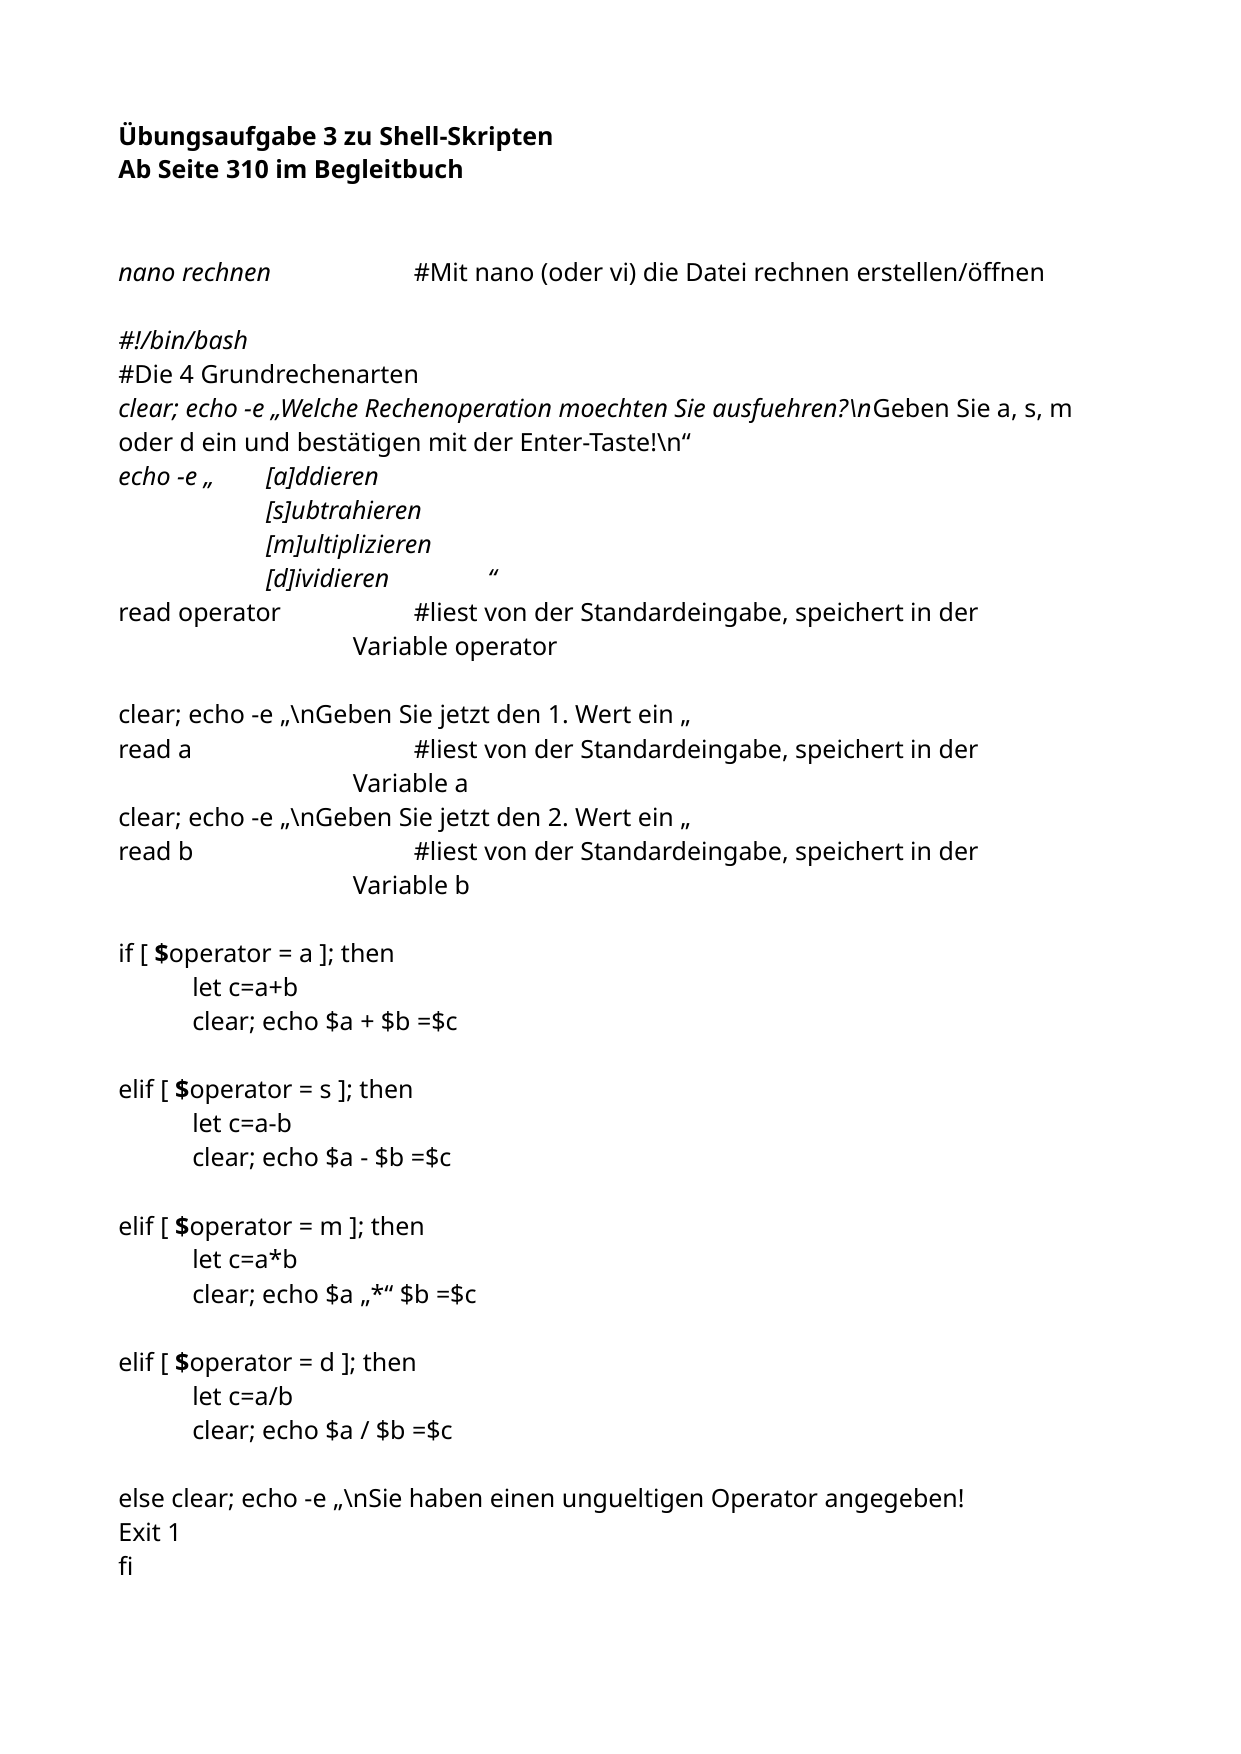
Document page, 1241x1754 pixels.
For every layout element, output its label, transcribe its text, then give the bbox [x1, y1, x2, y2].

text clear; echo $a - $b =$c elif [ $operator = m ]; then [118, 1140, 1122, 1242]
text clear; echo $a / $b =$c else clear; echo -e „\nSie haben einen ungueltigen Operator angegeben! Exit 1 fi [118, 1412, 1122, 1617]
text let c=a/b [118, 1378, 1122, 1412]
text clear; echo $a + $b =$c elif [ $operator = s ]; then [118, 1004, 1122, 1106]
text let c=a+b [118, 970, 1122, 1004]
text clear; echo $a „*“ $b =$c elif [ $operator = d ]; then [118, 1276, 1122, 1378]
text let c=a*b [118, 1242, 1122, 1276]
text Übungsaufgabe 3 zu Shell-Skripten Ab Seite 310 im Begleitbuch nano rechnen #Mit nano (oder vi) die Datei rechnen erstellen/öffnen #!/bin/bash #Die 4 Grundrechenarten clear; echo -e „Welche Rechenoperation moechten Sie ausfuehren?\nGeben Sie a, s, m oder d ein und bestätigen mit der Enter-Taste!\n“ echo -e „ [a]ddieren [s]ubtrahieren [m]ultiplizieren [d]ividieren “ read operator #liest von der Standardeingabe, speichert in der Variable operator clear; echo -e „\nGeben Sie jetzt den 1. Wert ein „ read a #liest von der Standardeingabe, speichert in der Variable a clear; echo -e „\nGeben Sie jetzt den 2. Wert ein „ read b #liest von der Standardeingabe, speichert in der Variable b if [ $operator = a ]; then [118, 118, 1122, 970]
text let c=a-b [118, 1106, 1122, 1140]
